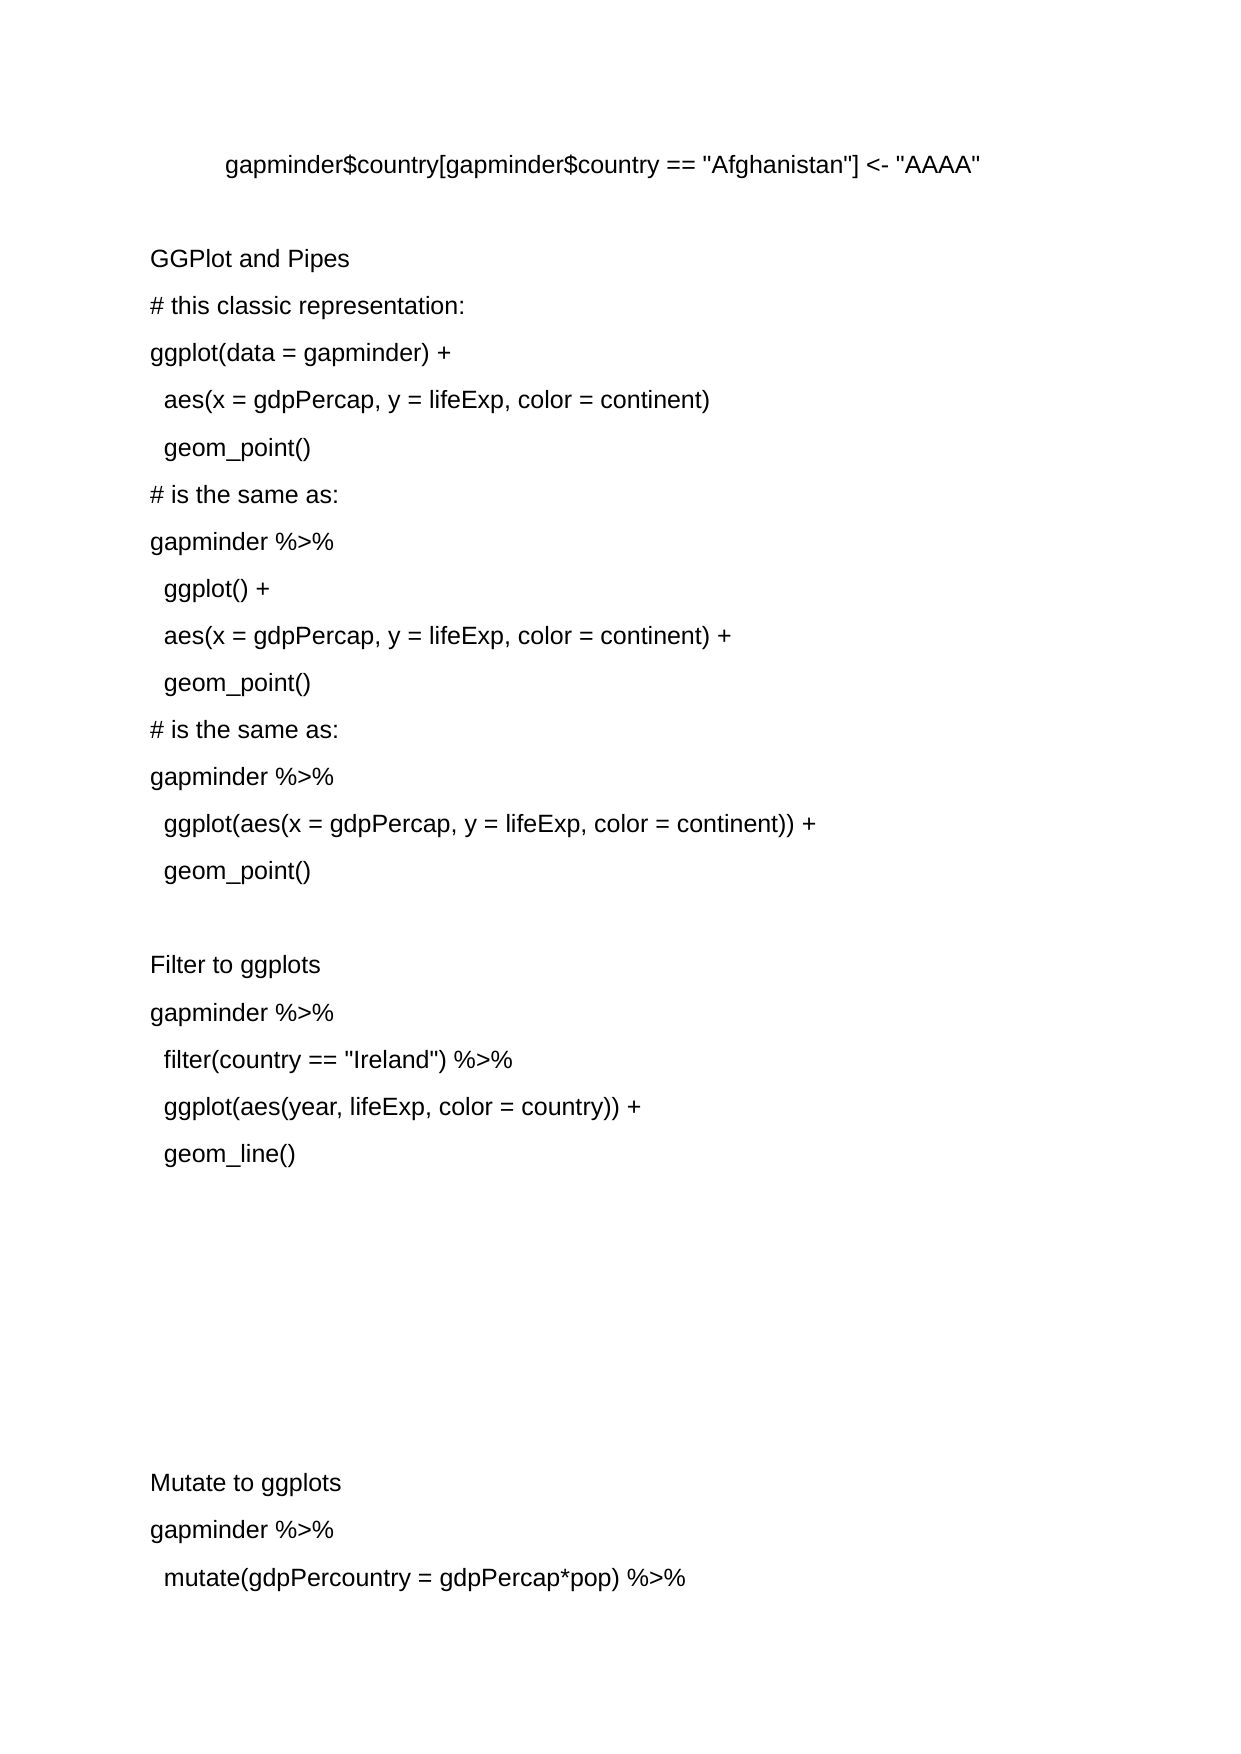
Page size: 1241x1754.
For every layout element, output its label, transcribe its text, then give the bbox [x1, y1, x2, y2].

text aes(x = gdpPercap, y = lifeExp, color = continent) + [150, 621, 1090, 649]
text ggplot() + [150, 574, 1090, 602]
text Mutate to ggplots [150, 1468, 1090, 1497]
text geom_point() [150, 856, 1090, 885]
text Filter to ggplots [150, 950, 1090, 979]
text # is the same as: [150, 479, 1090, 508]
text gapminder %>% [150, 997, 1090, 1026]
text ggplot(aes(year, lifeExp, color = country)) + [150, 1092, 1090, 1120]
text gapminder %>% [150, 527, 1090, 555]
text gapminder %>% [150, 1515, 1090, 1544]
text mutate(gdpPercountry = gdpPercap*pop) %>% [150, 1562, 1090, 1591]
text geom_point() [150, 432, 1090, 461]
text gapminder %>% [150, 762, 1090, 791]
text ggplot(data = gapminder) + [150, 338, 1090, 367]
text ggplot(aes(x = gdpPercap, y = lifeExp, color = continent)) + [150, 809, 1090, 838]
text aes(x = gdpPercap, y = lifeExp, color = continent) [150, 385, 1090, 414]
text # this classic representation: [150, 291, 1090, 320]
text geom_point() [150, 668, 1090, 697]
text geom_line() [150, 1139, 1090, 1167]
text filter(country == "Ireland") %>% [150, 1044, 1090, 1073]
text GGPlot and Pipes [150, 244, 1090, 273]
text # is the same as: [150, 715, 1090, 744]
text gapminder$country[gapminder$country == "Afghanistan"] <- "AAAA" [150, 150, 1090, 179]
